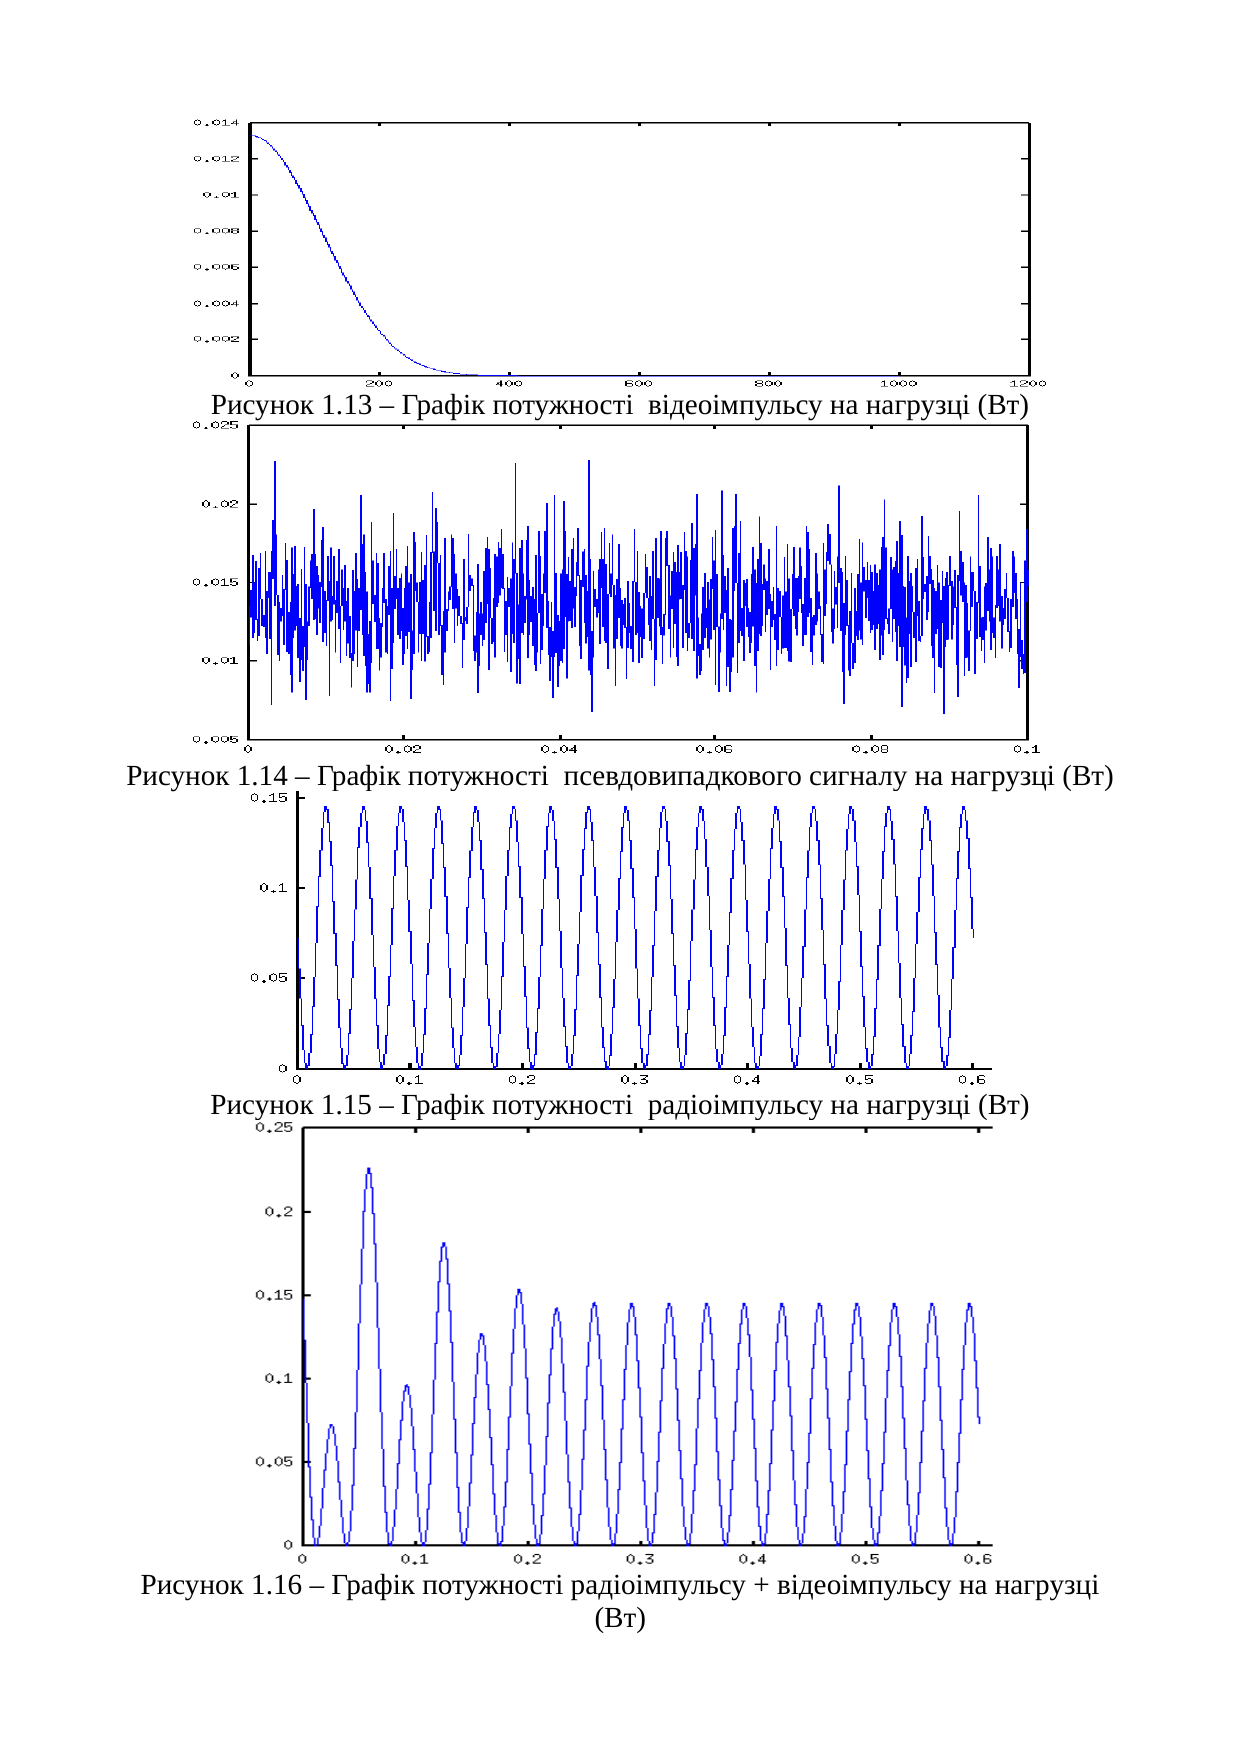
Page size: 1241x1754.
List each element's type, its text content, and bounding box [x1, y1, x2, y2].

picture [191, 118, 1049, 388]
picture [190, 421, 1050, 758]
text Рисунок 1.13 – Графiк потужностi вiдеоiмпульсу на нагрузцi (Bт) [118, 118, 1122, 421]
text Рисунок 1.16 – Графiк потужностi радiоiмпульсу + вiдеоiмпульсу на нагрузцi (Bт) [118, 1121, 1122, 1634]
text Рисунок 1.14 – Графiк потужностi псевдовипадкового сигналу на нагрузцi (Bт) [118, 421, 1122, 791]
picture [247, 1120, 993, 1567]
picture [248, 791, 992, 1087]
text Рисунок 1.15 – Графiк потужностi радiоiмпульсу на нагрузцi (Bт) [118, 791, 1122, 1121]
